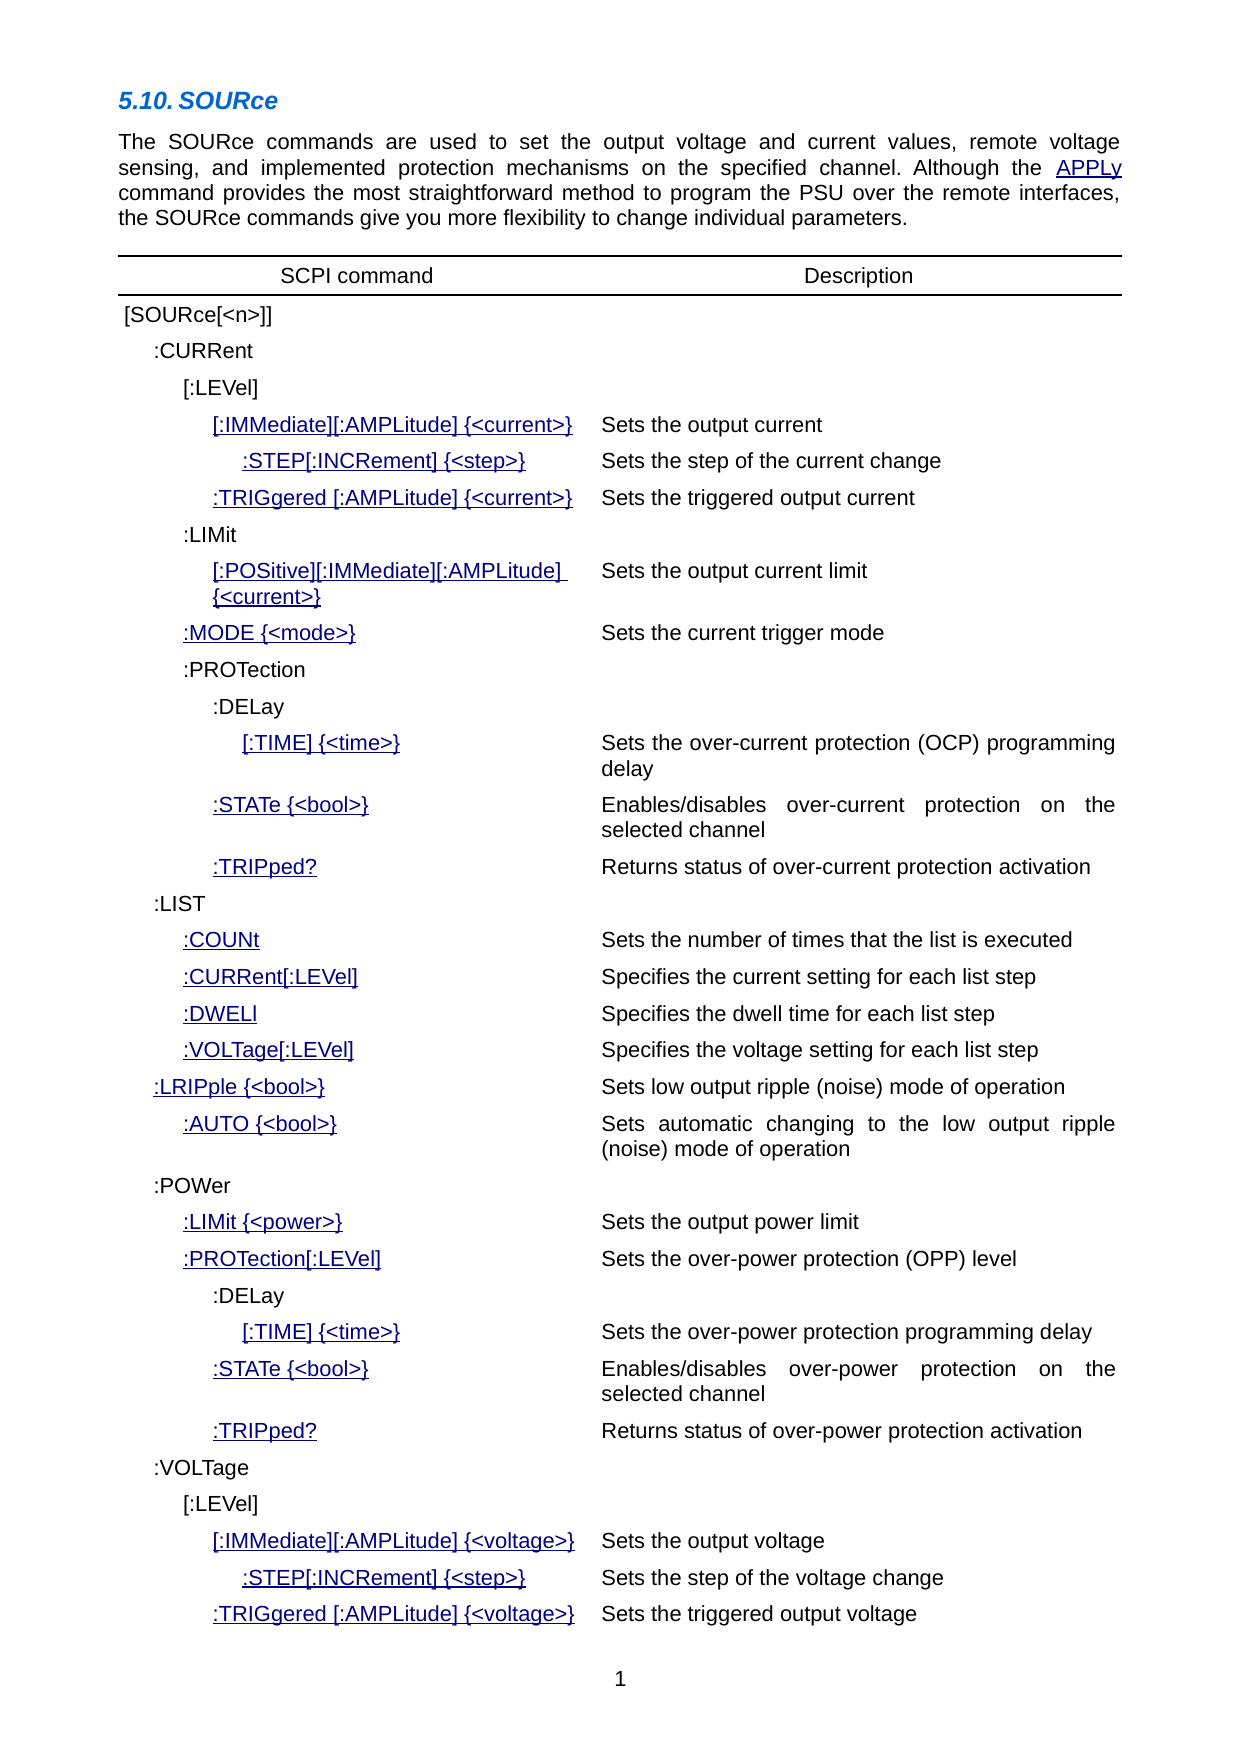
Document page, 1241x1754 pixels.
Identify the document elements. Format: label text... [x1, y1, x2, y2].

table_cell [596, 333, 1122, 369]
table_cell [:POSitive][:IMMediate][:AMPLitude] {<current>} [118, 553, 596, 614]
table_cell :TRIGgered [:AMPLitude] {<voltage>} [118, 1595, 596, 1632]
table_cell Sets low output ripple (noise) mode of operation [596, 1068, 1122, 1105]
table_cell :STEP[:INCRement] {<step>} [118, 1559, 596, 1595]
table_cell [596, 296, 1122, 333]
table_cell :VOLTage [118, 1449, 596, 1485]
table_cell [596, 1485, 1122, 1522]
table_cell [596, 885, 1122, 922]
table_cell :AUTO {<bool>} [118, 1105, 596, 1167]
table_cell :DELay [118, 1277, 596, 1313]
table_cell [:LEVel] [118, 1485, 596, 1522]
table_cell Sets the number of times that the list is executed [596, 922, 1122, 958]
table_cell Sets the output voltage [596, 1522, 1122, 1559]
table_cell Sets the triggered output current [596, 479, 1122, 516]
table_cell Specifies the dwell time for each list step [596, 995, 1122, 1032]
table_cell [596, 1277, 1122, 1313]
table_cell :CURRent[:LEVel] [118, 958, 596, 995]
table_cell :PROTection [118, 651, 596, 688]
table_cell :DWELl [118, 995, 596, 1032]
table_cell [596, 688, 1122, 724]
table_cell :PROTection[:LEVel] [118, 1240, 596, 1277]
table_cell Sets the over-power protection (OPP) level [596, 1240, 1122, 1277]
table_cell [596, 651, 1122, 688]
table_cell [:TIME] {<time>} [118, 725, 596, 786]
table_cell :DELay [118, 688, 596, 724]
table_cell Sets the current trigger mode [596, 615, 1122, 651]
table_cell :MODE {<mode>} [118, 615, 596, 651]
table_cell :TRIGgered [:AMPLitude] {<current>} [118, 479, 596, 516]
table_cell Specifies the voltage setting for each list step [596, 1032, 1122, 1068]
table_cell Sets the over-current protection (OCP) programming delay [596, 725, 1122, 786]
table_cell [596, 1449, 1122, 1485]
table_cell :LIMit [118, 516, 596, 553]
table_cell Sets the triggered output voltage [596, 1595, 1122, 1632]
table_cell Specifies the current setting for each list step [596, 958, 1122, 995]
table_cell [596, 1167, 1122, 1203]
table_cell :STEP[:INCRement] {<step>} [118, 443, 596, 479]
table_cell Sets the step of the current change [596, 443, 1122, 479]
table_cell [SOURce[<n>]] [118, 296, 596, 333]
table_cell :TRIPped? [118, 848, 596, 885]
table_cell Sets automatic changing to the low output ripple (noise) mode of operation [596, 1105, 1122, 1167]
table_cell :COUNt [118, 922, 596, 958]
table_header SCPI command [118, 257, 596, 294]
table_cell :LIMit {<power>} [118, 1204, 596, 1240]
table_cell :LIST [118, 885, 596, 922]
table_cell Sets the over-power protection programming delay [596, 1314, 1122, 1350]
table_cell Sets the output current [596, 406, 1122, 443]
table_cell [596, 516, 1122, 553]
table_cell [:IMMediate][:AMPLitude] {<voltage>} [118, 1522, 596, 1559]
table_cell [:TIME] {<time>} [118, 1314, 596, 1350]
table_cell :STATe {<bool>} [118, 1350, 596, 1412]
table_cell :STATe {<bool>} [118, 786, 596, 848]
table_cell Returns status of over-power protection activation [596, 1412, 1122, 1449]
table_cell [:LEVel] [118, 369, 596, 406]
table_cell :CURRent [118, 333, 596, 369]
table_cell Sets the output current limit [596, 553, 1122, 614]
subtitle SOURce [118, 86, 1122, 114]
text The SOURce commands are used to set the output voltage and current values, remote voltage sensing, and implemented protection mechanisms on the specified channel. Although the APPLy command provides the most straightforward method to program the PSU over the remote interfaces, the SOURce commands give you more flexibility to change individual parameters. [118, 129, 1122, 230]
table_header Description [596, 257, 1122, 294]
table_cell :LRIPple {<bool>} [118, 1068, 596, 1105]
table_cell :VOLTage[:LEVel] [118, 1032, 596, 1068]
table_cell Enables/disables over-power protection on the selected channel [596, 1350, 1122, 1412]
table_cell [:IMMediate][:AMPLitude] {<current>} [118, 406, 596, 443]
table_cell [596, 369, 1122, 406]
table_cell :POWer [118, 1167, 596, 1203]
table_cell Sets the output power limit [596, 1204, 1122, 1240]
table_cell Sets the step of the voltage change [596, 1559, 1122, 1595]
table_cell Returns status of over-current protection activation [596, 848, 1122, 885]
table_cell :TRIPped? [118, 1412, 596, 1449]
table_cell Enables/disables over-current protection on the selected channel [596, 786, 1122, 848]
